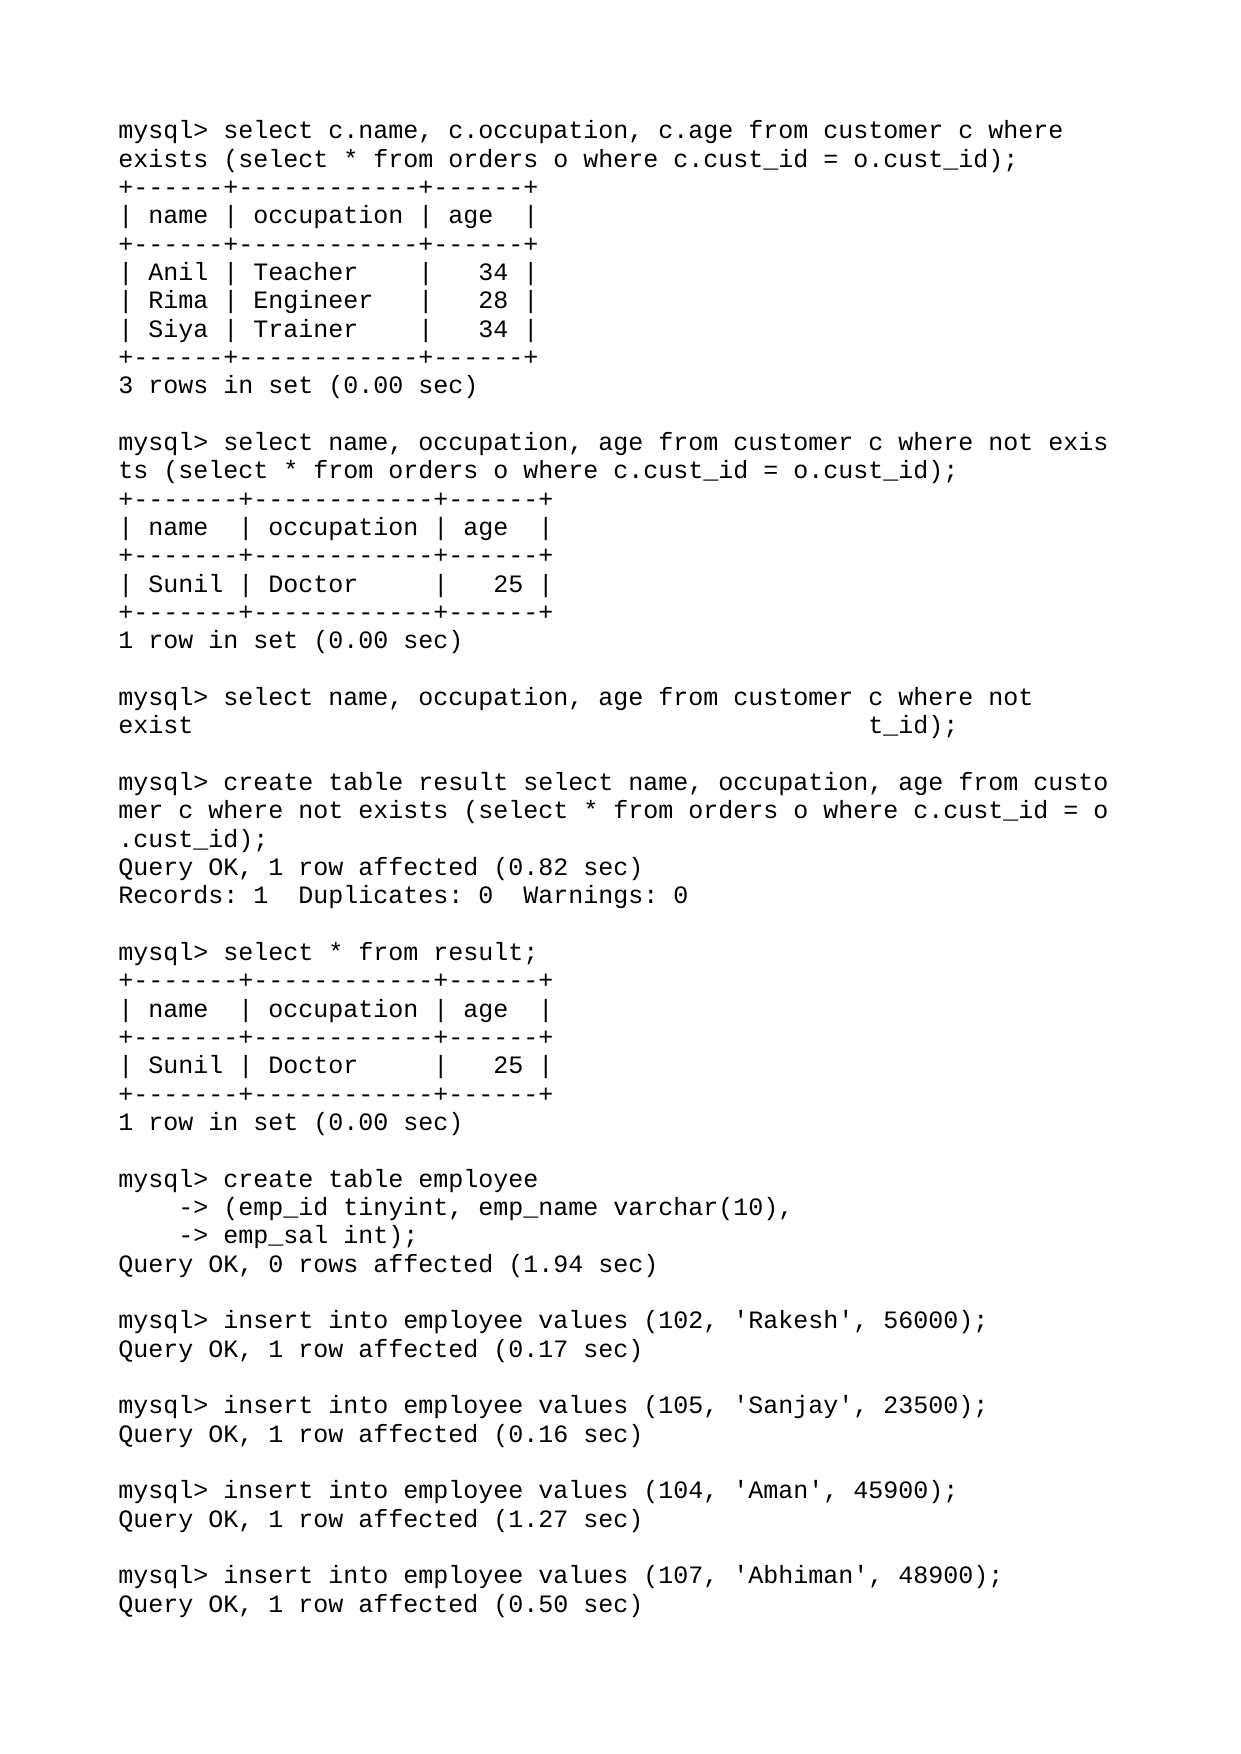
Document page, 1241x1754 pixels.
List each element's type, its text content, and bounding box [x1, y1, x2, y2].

text mysql> insert into employee values (102, 'Rakesh', 56000); [118, 1308, 1122, 1336]
text mysql> insert into employee values (104, 'Aman', 45900); [118, 1478, 1122, 1506]
text +-------+------------+------+ [118, 1081, 1122, 1110]
text | Sunil | Doctor | 25 | [118, 571, 1122, 600]
text Query OK, 1 row affected (0.17 sec) [118, 1336, 1122, 1365]
text Query OK, 1 row affected (0.50 sec) [118, 1591, 1122, 1620]
text mer c where not exists (select * from orders o where c.cust_id = o [118, 798, 1122, 826]
text mysql> insert into employee values (105, 'Sanjay', 23500); [118, 1393, 1122, 1421]
text +------+------------+------+ [118, 175, 1122, 203]
text mysql> select name, occupation, age from customer c where not exis [118, 430, 1122, 458]
text Query OK, 1 row affected (1.27 sec) [118, 1506, 1122, 1535]
text | Anil | Teacher | 34 | [118, 260, 1122, 288]
text ts (select * from orders o where c.cust_id = o.cust_id); [118, 458, 1122, 486]
text mysql> create table employee [118, 1166, 1122, 1195]
text mysql> select * from result; [118, 940, 1122, 968]
text +-------+------------+------+ [118, 968, 1122, 996]
text | name | occupation | age | [118, 515, 1122, 543]
text | Rima | Engineer | 28 | [118, 288, 1122, 316]
text +-------+------------+------+ [118, 600, 1122, 628]
text | name | occupation | age | [118, 203, 1122, 231]
text +------+------------+------+ [118, 345, 1122, 373]
text .cust_id); [118, 826, 1122, 855]
text Query OK, 1 row affected (0.82 sec) [118, 855, 1122, 883]
text Records: 1 Duplicates: 0 Warnings: 0 [118, 883, 1122, 911]
text 3 rows in set (0.00 sec) [118, 373, 1122, 401]
text -> emp_sal int); [118, 1223, 1122, 1251]
text 1 row in set (0.00 sec) [118, 628, 1122, 656]
text mysql> insert into employee values (107, 'Abhiman', 48900); [118, 1563, 1122, 1591]
text Query OK, 0 rows affected (1.94 sec) [118, 1251, 1122, 1280]
text mysql> select c.name, c.occupation, c.age from customer c where exists (select * from orders o where c.cust_id = o.cust_id); [118, 118, 1122, 175]
text -> (emp_id tinyint, emp_name varchar(10), [118, 1195, 1122, 1223]
text +-------+------------+------+ [118, 1025, 1122, 1053]
text | Siya | Trainer | 34 | [118, 316, 1122, 345]
text | Sunil | Doctor | 25 | [118, 1053, 1122, 1081]
text mysql> create table result select name, occupation, age from custo [118, 770, 1122, 798]
text +------+------------+------+ [118, 231, 1122, 260]
text Query OK, 1 row affected (0.16 sec) [118, 1421, 1122, 1450]
text | name | occupation | age | [118, 996, 1122, 1025]
text +-------+------------+------+ [118, 543, 1122, 571]
text +-------+------------+------+ [118, 486, 1122, 515]
text 1 row in set (0.00 sec) [118, 1110, 1122, 1138]
text mysql> select name, occupation, age from customer c where not exist t_id); [118, 685, 1122, 741]
